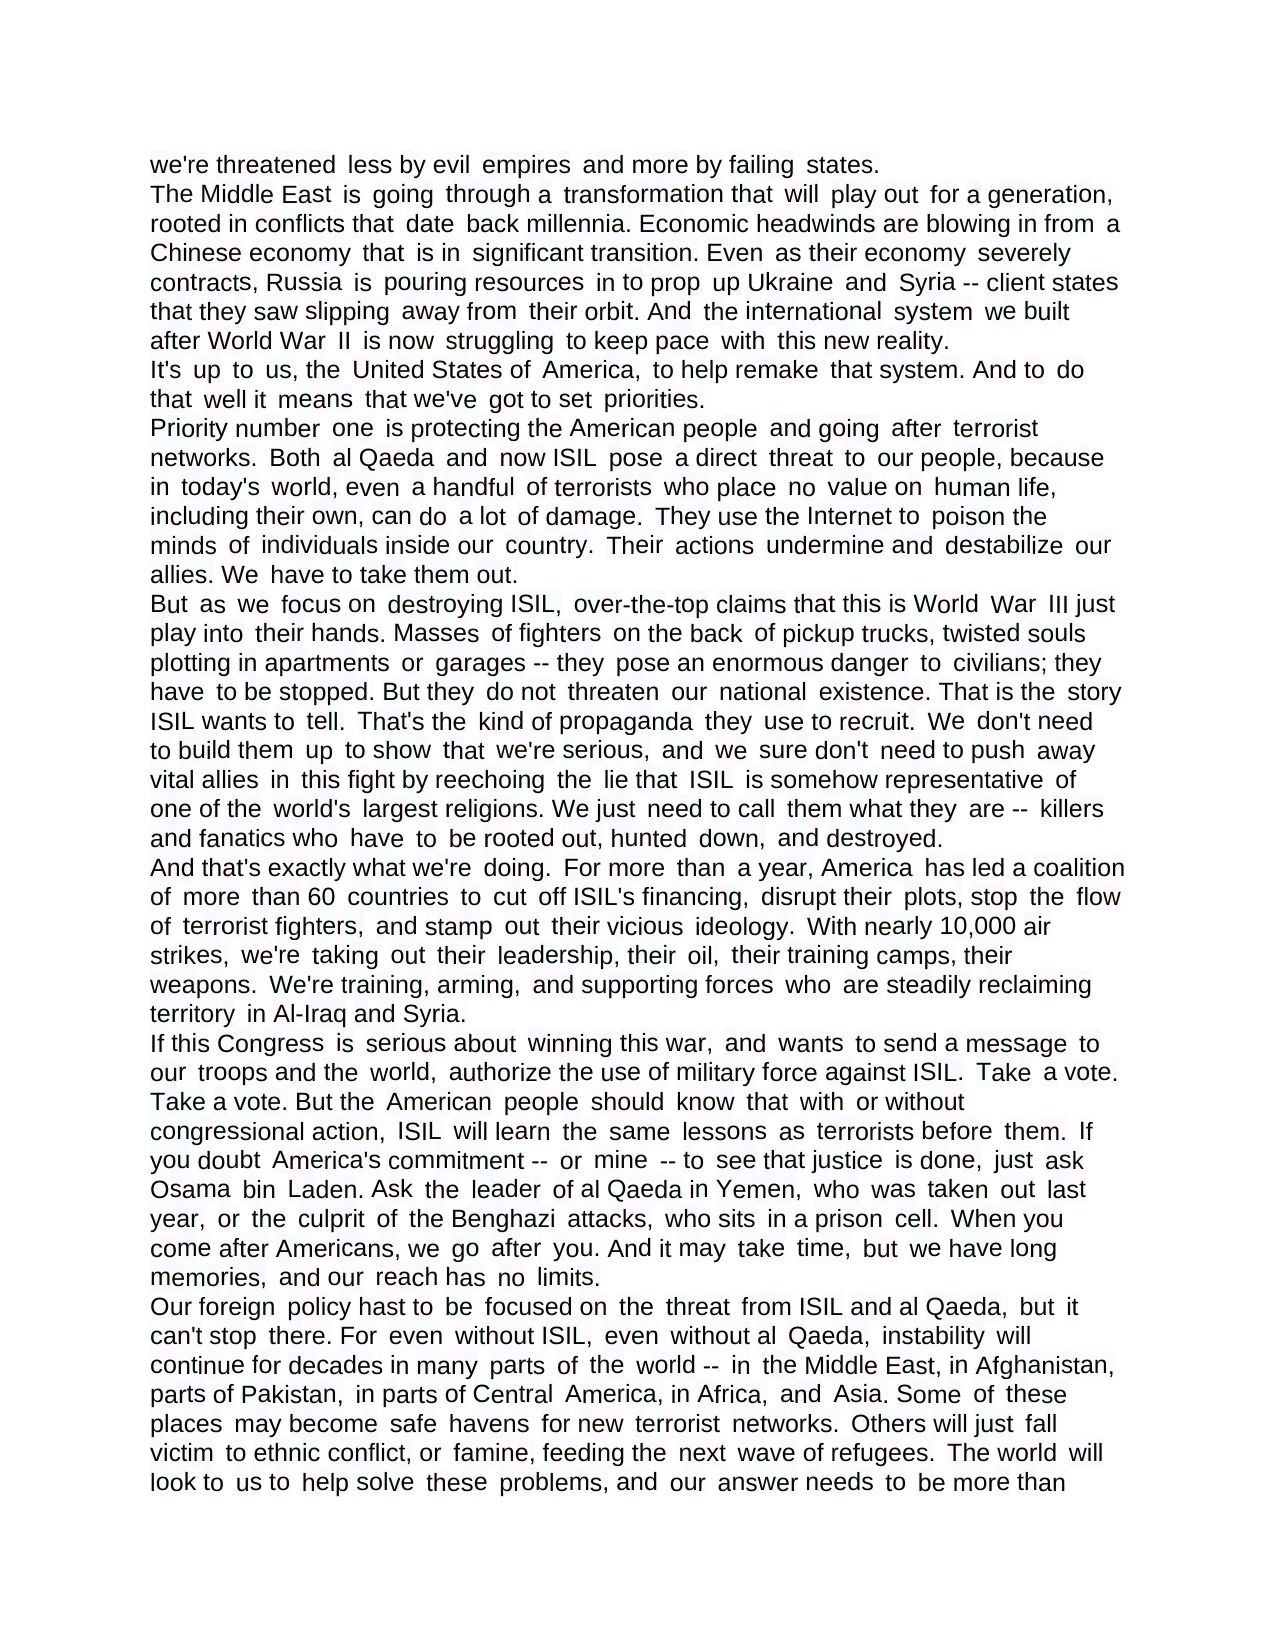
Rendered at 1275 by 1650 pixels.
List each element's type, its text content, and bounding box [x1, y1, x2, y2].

text And that's exactly what we're doing. For more than a year, America has led a coalition of more than 60 countries to cut off ISIL's financing, disrupt their plots, stop the flow of terrorist fighters, and stamp out their vicious ideology. With nearly 10,000 air strikes, we're taking out their leadership, their oil, their training camps, their weapons. We're training, arming, and supporting forces who are steadily reclaiming territory in Al-Iraq and Syria. [150, 852, 1125, 1028]
text Priority number one is protecting the American people and going after terrorist networks. Both al Qaeda and now ISIL pose a direct threat to our people, because in today's world, even a handful of terrorists who place no value on human life, including their own, can do a lot of damage. They use the Internet to poison the minds of individuals inside our country. Their actions undermine and destabilize our allies. We have to take them out. [150, 413, 1125, 589]
text It's up to us, the United States of America, to help remake that system. And to do that well it means that we've got to set priorities. [171, 355, 236, 413]
text But as we focus on destroying ISIL, over-the-top claims that this is World War III just play into their hands. Masses of fighters on the back of pickup trucks, twisted souls plotting in apartments or garages -- they pose an enormous danger to civilians; they have to be stopped. But they do not threaten our national existence. That is the story ISIL wants to tell. That's the kind of propaganda they use to recruit. We don't need to build them up to show that we're serious, and we sure don't need to push away vital allies in this fight by reechoing the lie that ISIL is somehow representative of one of the world's largest religions. We just need to call them what they are -- killers and fanatics who have to be rooted out, hunted down, and destroyed. [904, 589, 1011, 765]
text If this Congress is serious about winning this war, and wants to send a message to our troops and the world, authorize the use of military force against ISIL. Take a vote. Take a vote. But the American people should know that with or without congressional action, ISIL will learn the same lessons as terrorists before them. If you doubt America's commitment -- or mine -- to see that justice is done, just ask Osama bin Laden. Ask the leader of al Qaeda in Yemen, who was taken out last year, or the culprit of the Benghazi attacks, who sits in a prison cell. When you come after Americans, we go after you. And it may take time, but we have long memories, and our reach has no limits. [150, 1028, 1125, 1292]
text But as we focus on destroying ISIL, over-the-top claims that this is World War III just play into their hands. Masses of fighters on the back of pickup trucks, twisted souls plotting in apartments or garages -- they pose an enormous danger to civilians; they have to be stopped. But they do not threaten our national existence. That is the story ISIL wants to tell. That's the kind of propaganda they use to recruit. We don't need to build them up to show that we're serious, and we sure don't need to push away vital allies in this fight by reechoing the lie that ISIL is somehow representative of one of the world's largest religions. We just need to call them what they are -- killers and fanatics who have to be rooted out, hunted down, and destroyed. [651, 648, 747, 852]
text But as we focus on destroying ISIL, over-the-top claims that this is World War III just play into their hands. Masses of fighters on the back of pickup trucks, twisted souls plotting in apartments or garages -- they pose an enormous danger to civilians; they have to be stopped. But they do not threaten our national existence. That is the story ISIL wants to tell. That's the kind of propaganda they use to recruit. We don't need to build them up to show that we're serious, and we sure don't need to push away vital allies in this fight by reechoing the lie that ISIL is somehow representative of one of the world's largest religions. We just need to call them what they are -- killers and fanatics who have to be rooted out, hunted down, and destroyed. [922, 589, 1125, 852]
text Our foreign policy hast to be focused on the threat from ISIL and al Qaeda, but it can't stop there. For even without ISIL, even without al Qaeda, instability will continue for decades in many parts of the world -- in the Middle East, in Afghanistan, parts of Pakistan, in parts of Central America, in Africa, and Asia. Some of these places may become safe havens for new terrorist networks. Others will just fall victim to ethnic conflict, or famine, feeding the next wave of refugees. The world will look to us to help solve these problems, and our answer needs to be more than tough talk or calls to carpet-bomb civilians. That may work as a TV sound bite, merely it doesn't pass muster on the world stage. [395, 1292, 503, 1496]
text It's up to us, the United States of America, to help remake that system. And to do that well it means that we've got to set priorities. [686, 355, 1125, 413]
text It's up to us, the United States of America, to help remake that system. And to do that well it means that we've got to set priorities. [463, 355, 510, 413]
text Our foreign policy hast to be focused on the threat from ISIL and al Qaeda, but it can't stop there. For even without ISIL, even without al Qaeda, instability will continue for decades in many parts of the world -- in the Middle East, in Afghanistan, parts of Pakistan, in parts of Central America, in Africa, and Asia. Some of these places may become safe havens for new terrorist networks. Others will just fall victim to ethnic conflict, or famine, feeding the next wave of refugees. The world will look to us to help solve these problems, and our answer needs to be more than tough talk or calls to carpet-bomb civilians. That may work as a TV sound bite, merely it doesn't pass muster on the world stage. [1013, 1292, 1125, 1496]
text It's up to us, the United States of America, to help remake that system. And to do that well it means that we've got to set priorities. [241, 355, 306, 413]
text The Middle East is going through a transformation that will play out for a generation, rooted in conflicts that date back millennia. Economic headwinds are blowing in from a Chinese economy that is in significant transition. Even as their economy severely contracts, Russia is pouring resources in to prop up Ukraine and Syria -- client states that they saw slipping away from their orbit. And the international system we built after World War II is now struggling to keep pace with this new reality. [150, 179, 1125, 355]
text But as we focus on destroying ISIL, over-the-top claims that this is World War III just play into their hands. Masses of fighters on the back of pickup trucks, twisted souls plotting in apartments or garages -- they pose an enormous danger to civilians; they have to be stopped. But they do not threaten our national existence. That is the story ISIL wants to tell. That's the kind of propaganda they use to recruit. We don't need to build them up to show that we're serious, and we sure don't need to push away vital allies in this fight by reechoing the lie that ISIL is somehow representative of one of the world's largest religions. We just need to call them what they are -- killers and fanatics who have to be rooted out, hunted down, and destroyed. [353, 589, 510, 794]
text Now, as someone who begins every day with an intelligence briefing, I know this is a dangerous time. But that's non primarily because of some looming superpower out there, and surely non because of diminished American strength. In today's world, we're threatened less by evil empires and more by failing states. [794, 150, 1125, 179]
